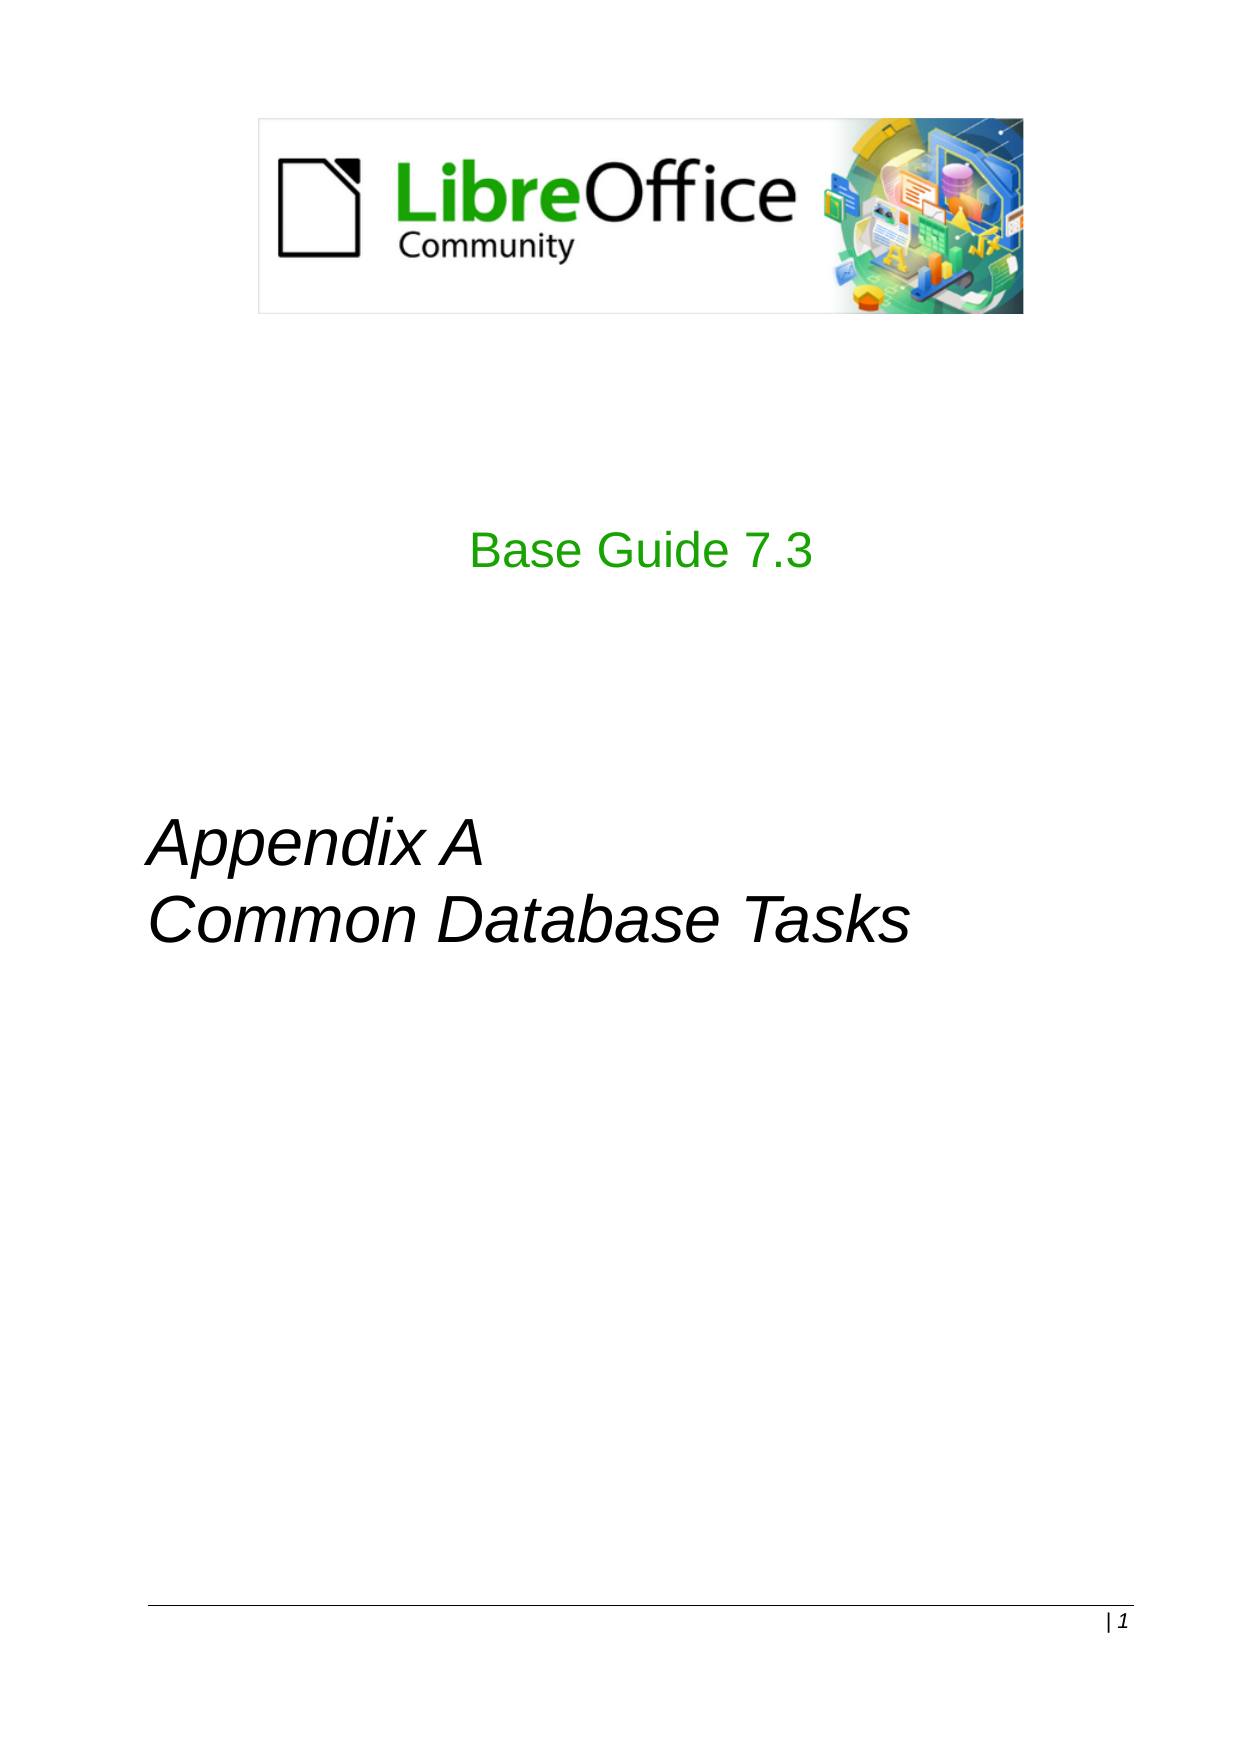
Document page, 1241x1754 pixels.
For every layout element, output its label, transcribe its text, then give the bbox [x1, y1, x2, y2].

title Appendix A Common Database Tasks [148, 803, 1134, 957]
picture [258, 118, 1024, 314]
text Base Guide 7.3 [148, 521, 1134, 578]
